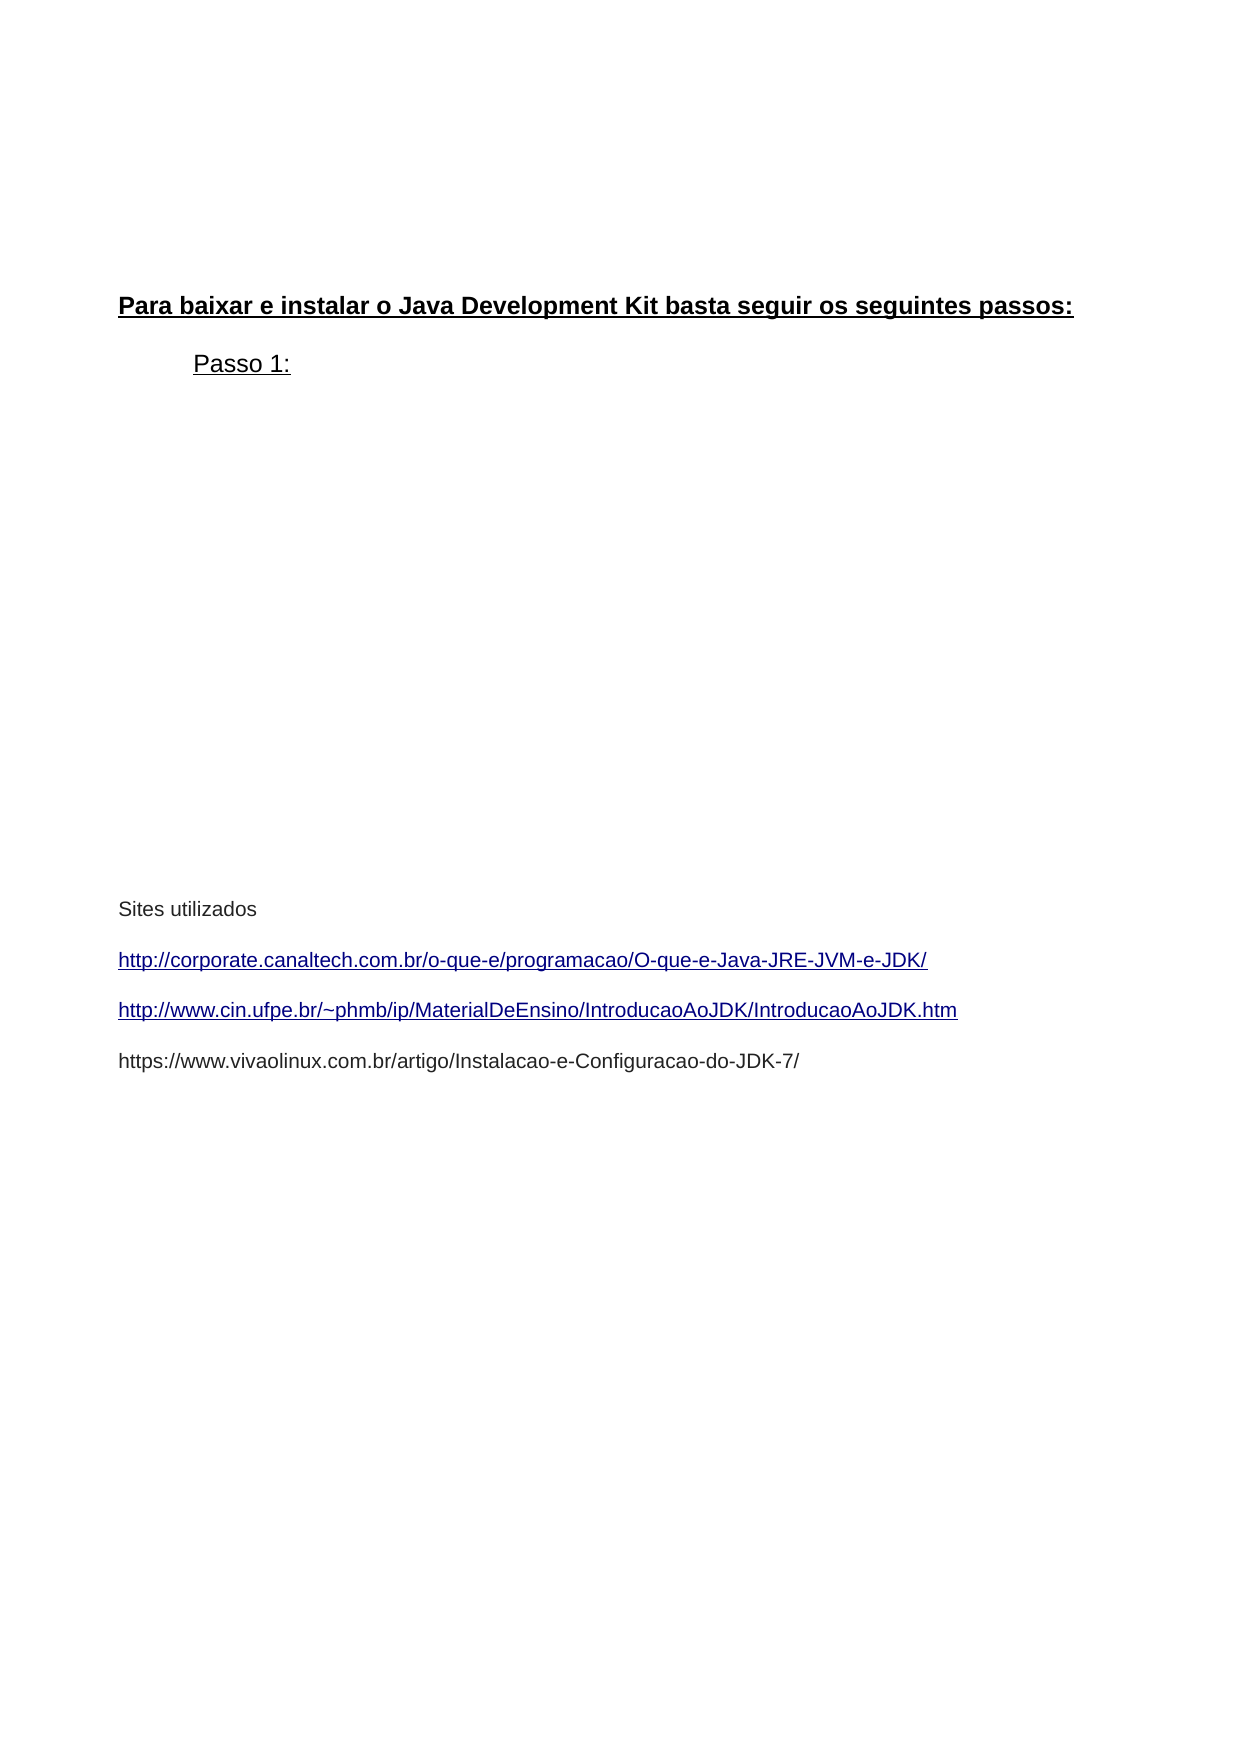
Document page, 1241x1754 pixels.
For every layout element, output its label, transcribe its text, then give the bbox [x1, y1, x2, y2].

text https://www.vivaolinux.com.br/artigo/Instalacao-e-Configuracao-do-JDK-7/ [118, 1049, 1122, 1073]
text Passo 1: [193, 349, 1122, 378]
text Para baixar e instalar o Java Development Kit basta seguir os seguintes passos: [118, 291, 1122, 320]
text http://www.cin.ufpe.br/~phmb/ip/MaterialDeEnsino/IntroducaoAoJDK/IntroducaoAoJDK.htm [118, 998, 1122, 1022]
text Sites utilizados [118, 897, 1122, 921]
text http://corporate.canaltech.com.br/o-que-e/programacao/O-que-e-Java-JRE-JVM-e-JDK/ [118, 948, 1122, 972]
